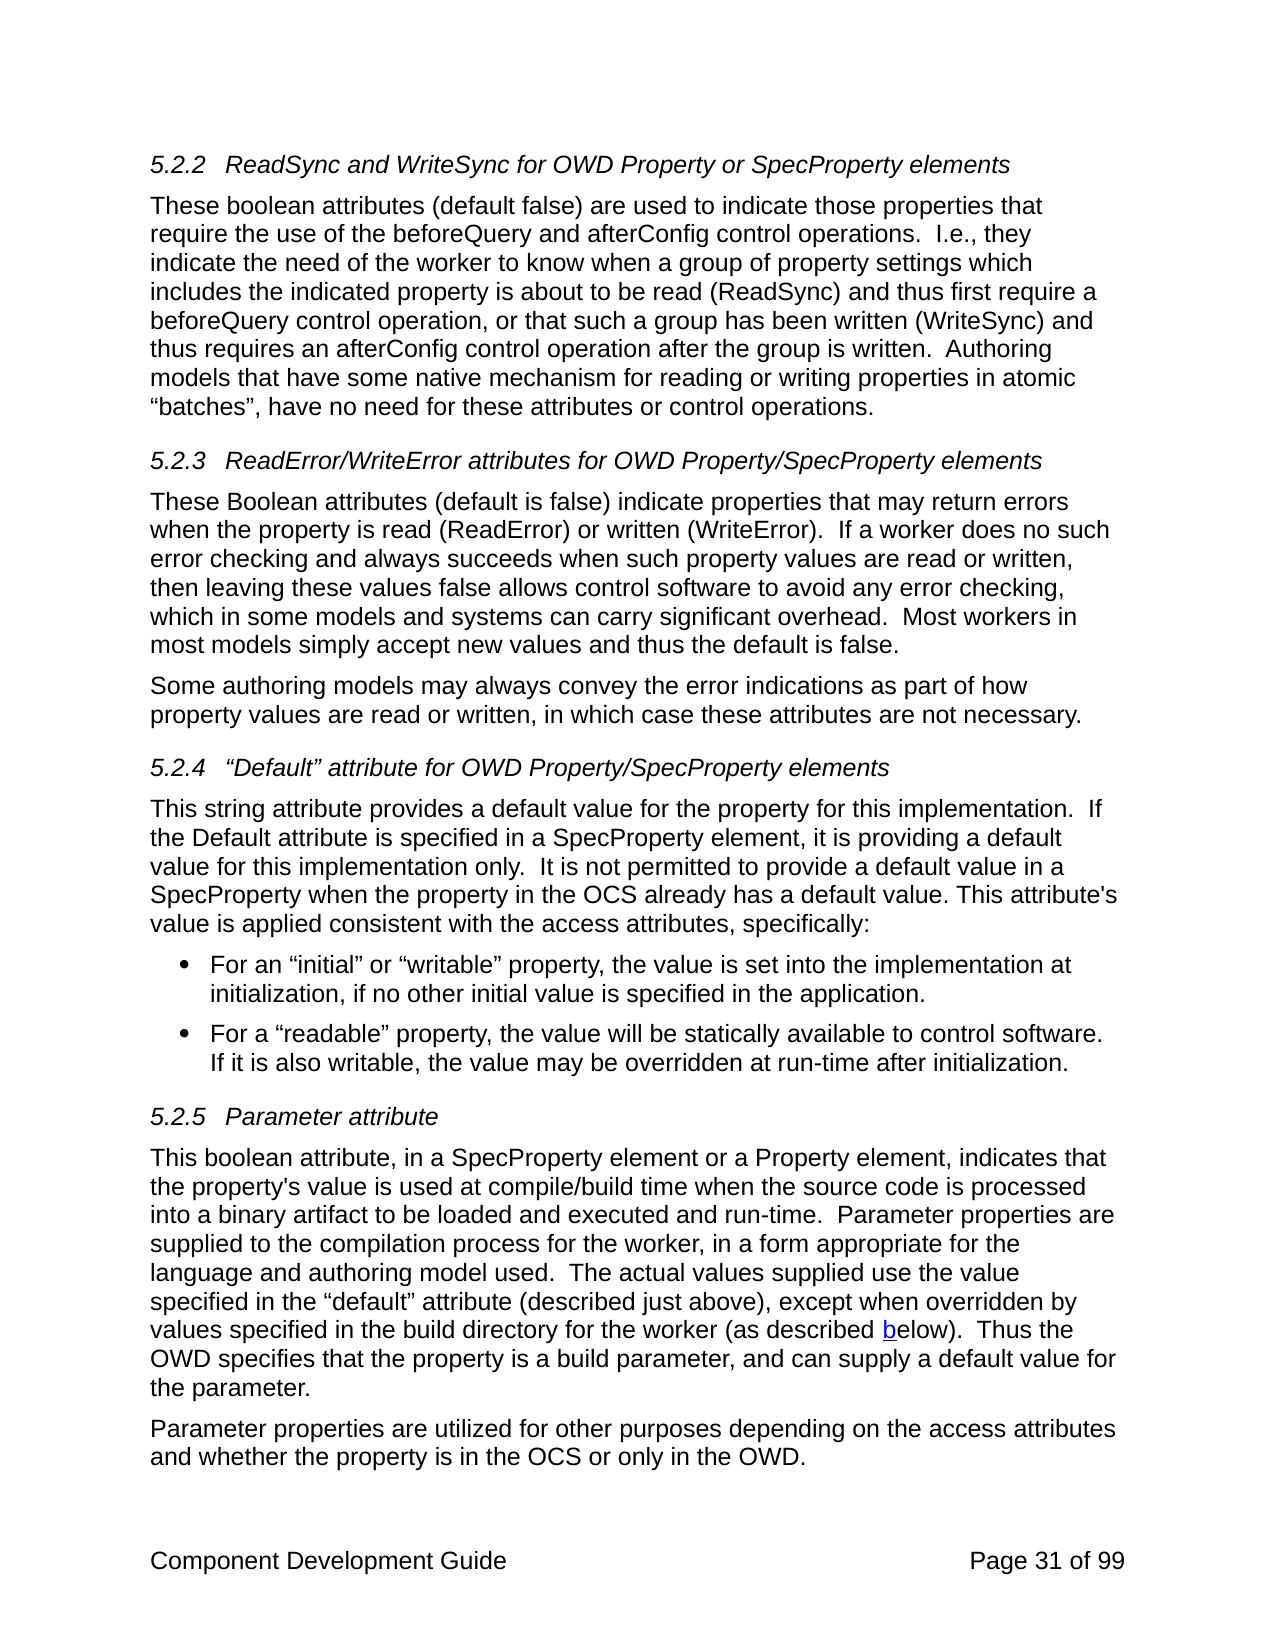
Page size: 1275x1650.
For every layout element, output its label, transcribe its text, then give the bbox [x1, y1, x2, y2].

text Parameter properties are utilized for other purposes depending on the access attributes and whether the property is in the OCS or only in the OWD. [150, 1413, 1125, 1471]
list For an “initial” or “writable” property, the value is set into the implementation at initialization, if no other initial value is specified in the application. [180, 950, 1125, 1007]
text Some authoring models may always convey the error indications as part of how property values are read or written, in which case these attributes are not necessary. [150, 671, 1125, 728]
text These boolean attributes (default false) are used to indicate those properties that require the use of the beforeQuery and afterConfig control operations. I.e., they indicate the need of the worker to know when a group of property settings which includes the indicated property is about to be read (ReadSync) and thus first require a beforeQuery control operation, or that such a group has been written (WriteSync) and thus requires an afterConfig control operation after the group is written. Authoring models that have some native mechanism for reading or writing properties in atomic “batches”, have no need for these attributes or control operations. [150, 191, 1125, 421]
list For a “readable” property, the value will be statically available to control software. If it is also writable, the value may be overridden at run-time after initialization. [180, 1019, 1125, 1077]
text These Boolean attributes (default is false) indicate properties that may return errors when the property is read (ReadError) or written (WriteError). If a worker does no such error checking and always succeeds when such property values are read or written, then leaving these values false allows control software to avoid any error checking, which in some models and systems can carry significant overhead. Most workers in most models simply accept new values and thus the default is false. [150, 486, 1125, 659]
subtitle ReadError/WriteError attributes for OWD Property/SpecProperty elements [150, 446, 1125, 474]
subtitle ReadSync and WriteSync for OWD Property or SpecProperty elements [150, 150, 1125, 179]
subtitle “Default” attribute for OWD Property/SpecProperty elements [150, 753, 1125, 782]
text This boolean attribute, in a SpecProperty element or a Property element, indicates that the property's value is used at compile/build time when the source code is processed into a binary artifact to be loaded and executed and run-time. Parameter properties are supplied to the compilation process for the worker, in a form appropriate for the language and authoring model used. The actual values supplied use the value specified in the “default” attribute (described just above), except when overridden by values specified in the build directory for the worker (as described below). Thus the OWD specifies that the property is a build parameter, and can supply a default value for the parameter. [150, 1143, 1125, 1402]
subtitle Parameter attribute [150, 1102, 1125, 1131]
text This string attribute provides a default value for the property for this implementation. If the Default attribute is specified in a SpecProperty element, it is providing a default value for this implementation only. It is not permitted to provide a default value in a SpecProperty when the property in the OCS already has a default value. This attribute's value is applied consistent with the access attributes, specifically: [150, 794, 1125, 938]
